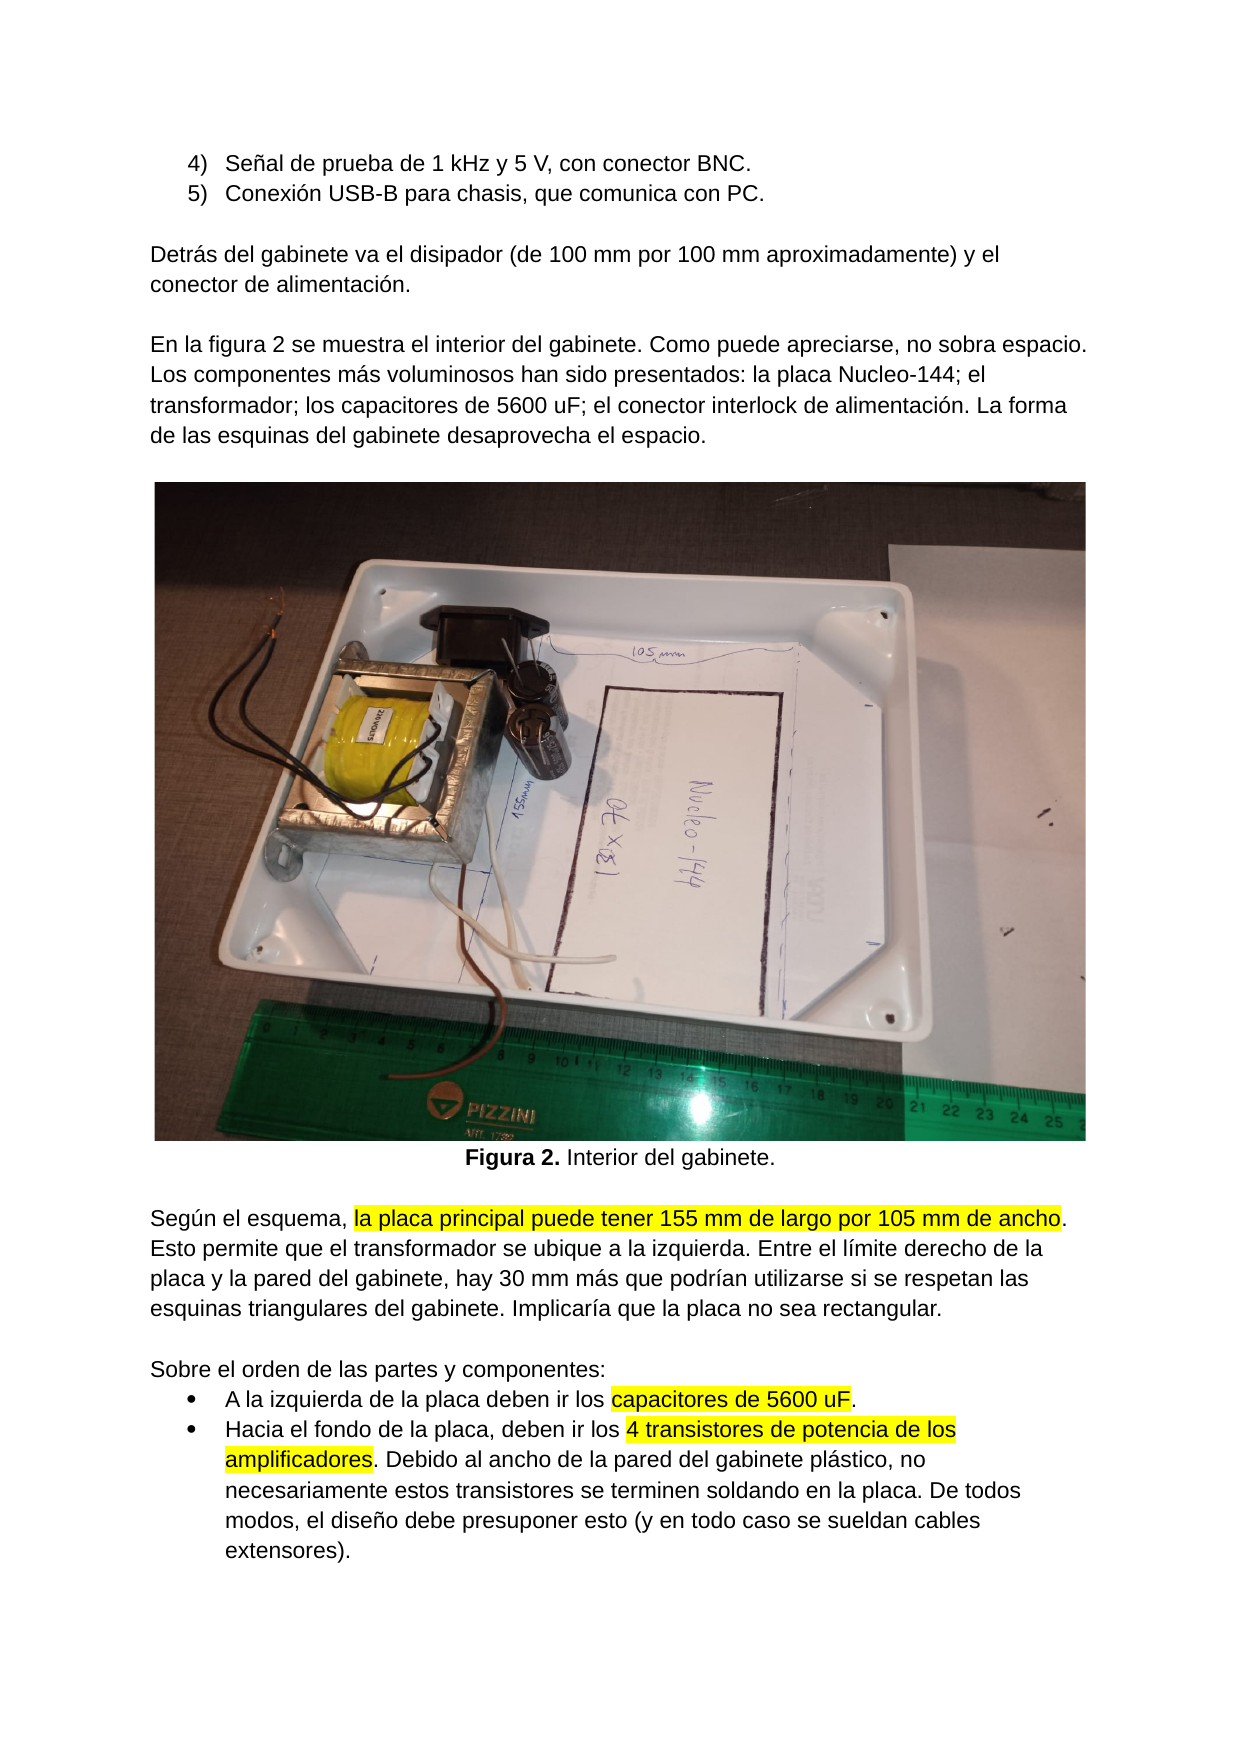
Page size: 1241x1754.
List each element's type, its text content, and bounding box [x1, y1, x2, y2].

text Según el esquema, la placa principal puede tener 155 mm de largo por 105 mm de ancho. Esto permite que el transformador se ubique a la izquierda. Entre el límite derecho de la placa y la pared del gabinete, hay 30 mm más que podrían utilizarse si se respetan las esquinas triangulares del gabinete. Implicaría que la placa no sea rectangular. [150, 1205, 1090, 1322]
picture [154, 482, 1086, 1141]
list Hacia el fondo de la placa, deben ir los 4 transistores de potencia de los amplificadores. Debido al ancho de la pared del gabinete plástico, no necesariamente estos transistores se terminen soldando en la placa. De todos modos, el diseño debe presuponer esto (y en todo caso se sueldan cables extensores). [187, 1416, 1090, 1563]
text Figura 2. Interior del gabinete. [150, 1144, 1090, 1171]
text Detrás del gabinete va el disipador (de 100 mm por 100 mm aproximadamente) y el conector de alimentación. [150, 241, 1090, 297]
text Sobre el orden de las partes y componentes: [150, 1356, 1090, 1382]
text En la figura 2 se muestra el interior del gabinete. Como puede apreciarse, no sobra espacio. Los componentes más voluminosos han sido presentados: la placa Nucleo-144; el transformador; los capacitores de 5600 uF; el conector interlock de alimentación. La forma de las esquinas del gabinete desaprovecha el espacio. [150, 331, 1090, 448]
list Señal de prueba de 1 kHz y 5 V, con conector BNC. [187, 150, 1090, 176]
list Conexión USB-B para chasis, que comunica con PC. [187, 180, 1090, 207]
list A la izquierda de la placa deben ir los capacitores de 5600 uF. [187, 1386, 1090, 1412]
